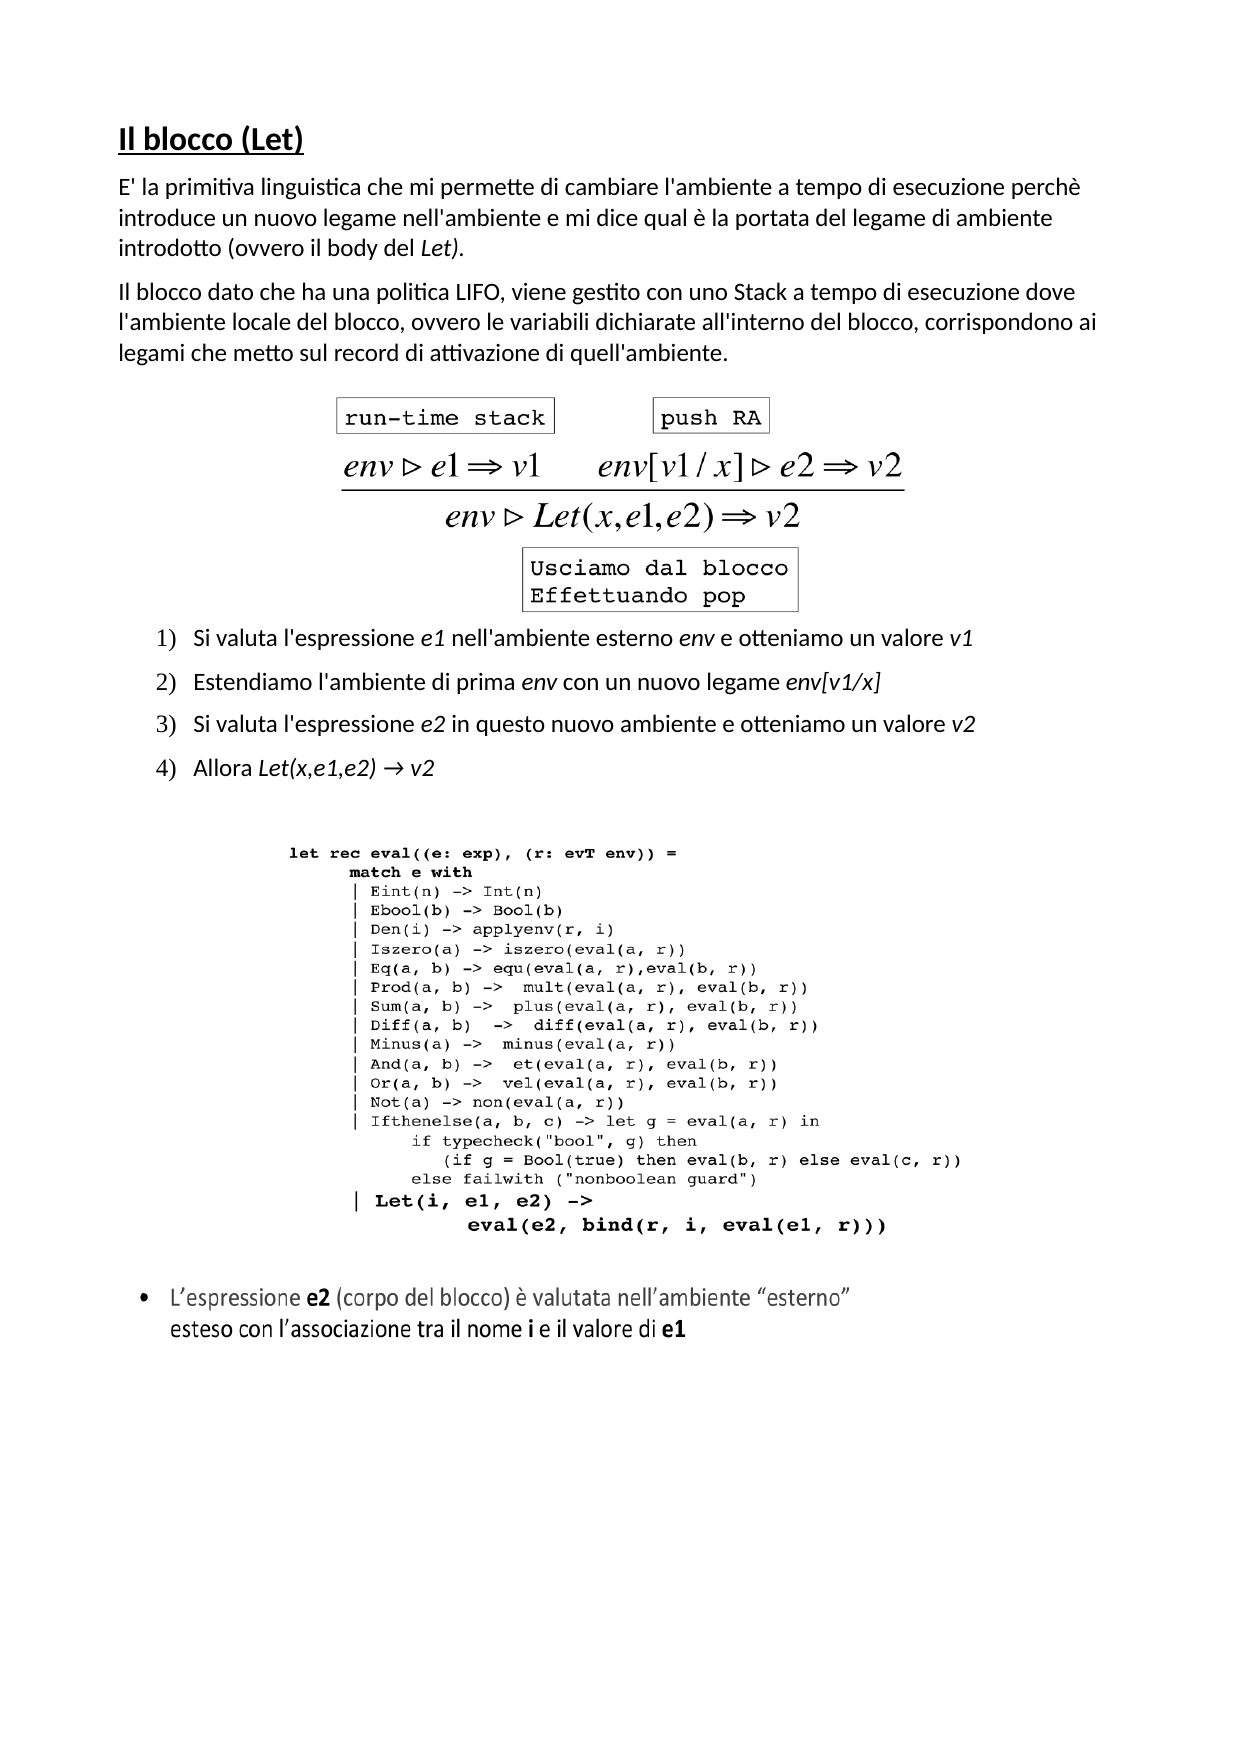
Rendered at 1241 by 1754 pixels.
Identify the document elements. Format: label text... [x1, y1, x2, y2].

list Allora Let(x,e1,e2) → v2 [156, 752, 1122, 782]
text Il blocco dato che ha una politica LIFO, viene gestito con uno Stack a tempo di esecuzione dove l'ambiente locale del blocco, ovvero le variabili dichiarate all'interno del blocco, corrispondono ai legami che metto sul record di attivazione di quell'ambiente. [118, 276, 1122, 367]
picture [126, 1282, 854, 1344]
text E' la primitiva linguistica che mi permette di cambiare l'ambiente a tempo di esecuzione perchè introduce un nuovo legame nell'ambiente e mi dice qual è la portata del legame di ambiente introdotto (ovvero il body del Let). [118, 172, 1122, 263]
picture [274, 836, 967, 1243]
list Si valuta l'espressione e2 in questo nuovo ambiente e otteniamo un valore v2 [156, 709, 1122, 739]
picture [329, 388, 911, 623]
list Estendiamo l'ambiente di prima env con un nuovo legame env[v1/x] [156, 666, 1122, 696]
subtitle Il blocco (Let) [118, 118, 1122, 159]
list Si valuta l'espressione e1 nell'ambiente esterno env e otteniamo un valore v1 [156, 380, 1122, 653]
